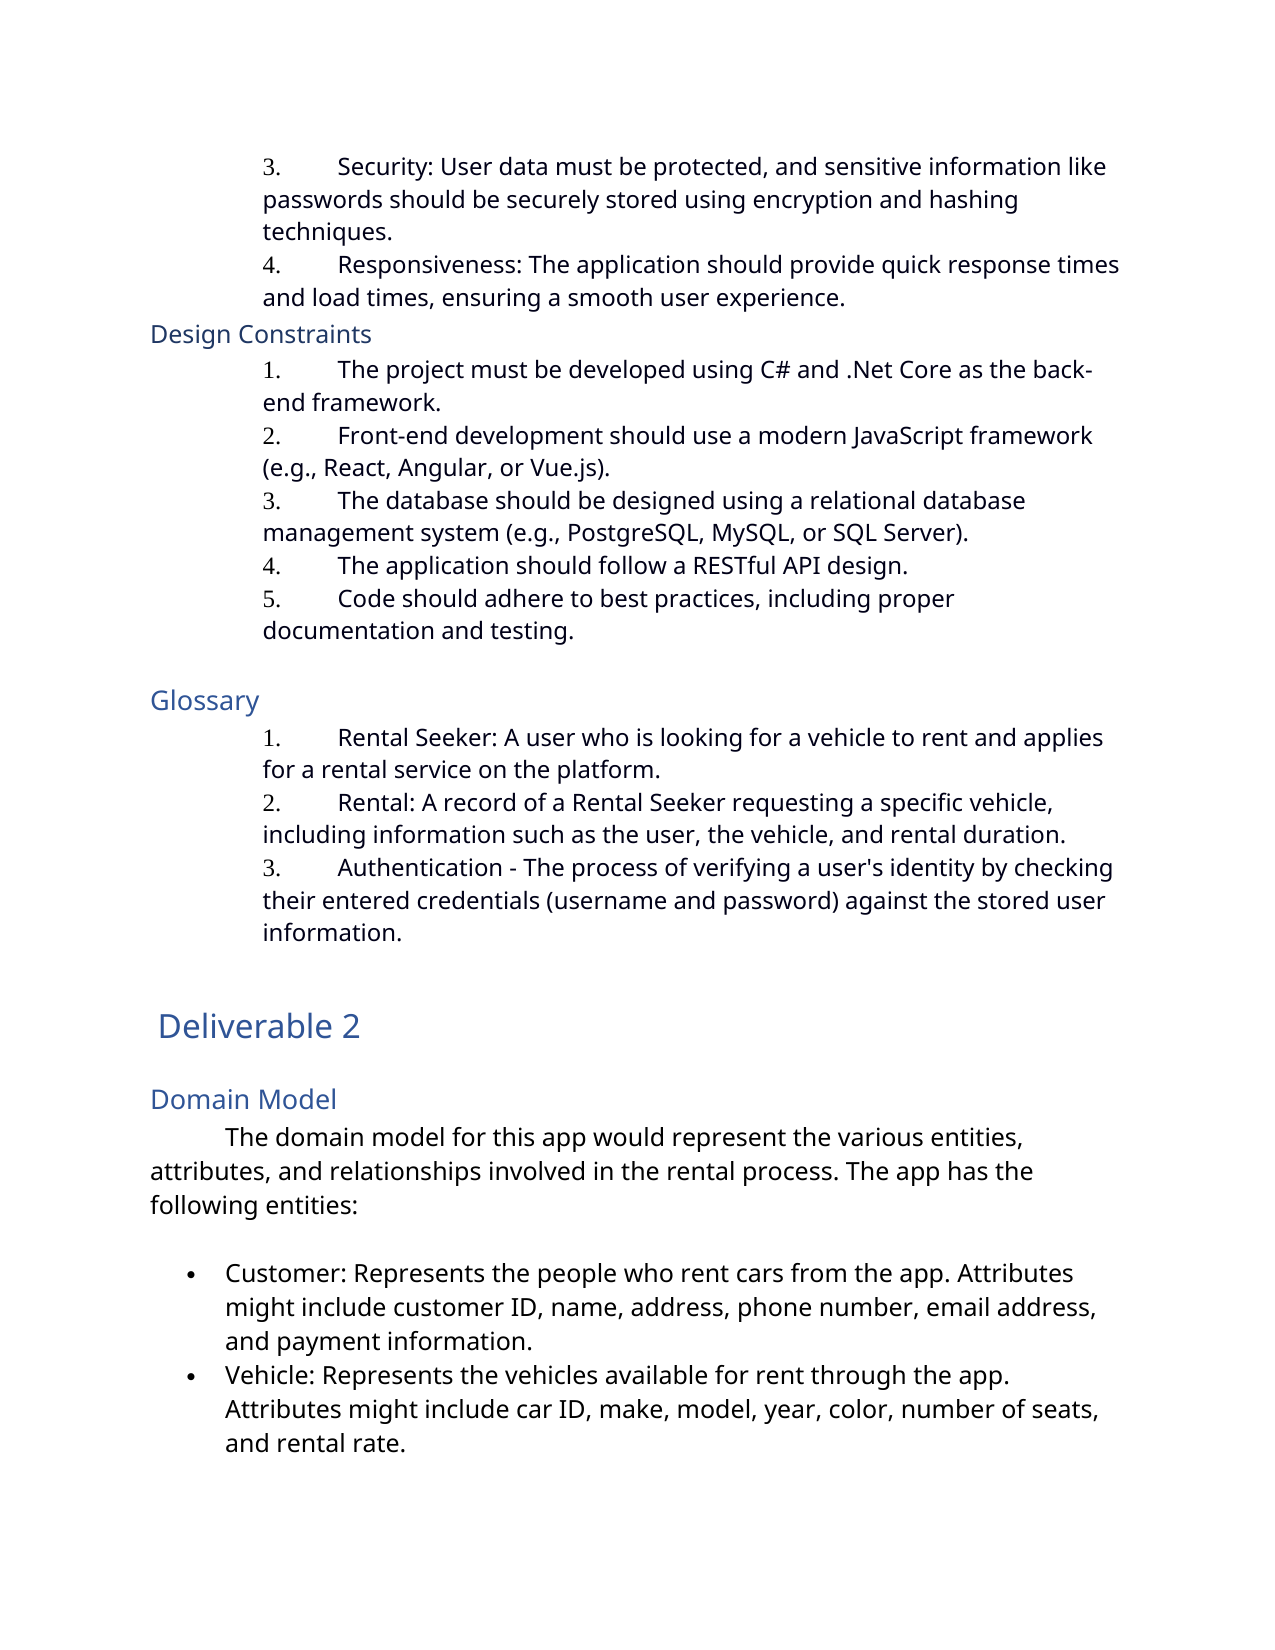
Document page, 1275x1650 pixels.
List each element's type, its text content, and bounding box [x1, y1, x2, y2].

list The project must be developed using C# and .Net Core as the back-end framework. [262, 353, 1125, 418]
subtitle Deliverable 2 [150, 1002, 1125, 1048]
list Vehicle: Represents the vehicles available for rent through the app. Attributes might include car ID, make, model, year, color, number of seats, and rental rate. [187, 1358, 1125, 1460]
list Authentication - The process of verifying a user's identity by checking their entered credentials (username and password) against the stored user information. [262, 851, 1125, 949]
list Front-end development should use a modern JavaScript framework (e.g., React, Angular, or Vue.js). [262, 418, 1125, 484]
list Security: User data must be protected, and sensitive information like passwords should be securely stored using encryption and hashing techniques. [262, 150, 1125, 248]
subtitle Domain Model [150, 1080, 1125, 1117]
list Rental: A record of a Rental Seeker requesting a specific vehicle, including information such as the user, the vehicle, and rental duration. [262, 786, 1125, 851]
list The application should follow a RESTful API design. [262, 549, 1125, 581]
list Customer: Represents the people who rent cars from the app. Attributes might include customer ID, name, address, phone number, email address, and payment information. [187, 1256, 1125, 1358]
text The domain model for this app would represent the various entities, attributes, and relationships involved in the rental process. The app has the following entities: [150, 1119, 1125, 1221]
list Code should adhere to best practices, including proper documentation and testing. [262, 581, 1125, 647]
subtitle Glossary [150, 681, 1125, 718]
subtitle Design Constraints [150, 317, 1125, 351]
list The database should be designed using a relational database management system (e.g., PostgreSQL, MySQL, or SQL Server). [262, 484, 1125, 549]
list Rental Seeker: A user who is looking for a vehicle to rent and applies for a rental service on the platform. [262, 720, 1125, 786]
list Responsiveness: The application should provide quick response times and load times, ensuring a smooth user experience. [262, 248, 1125, 313]
